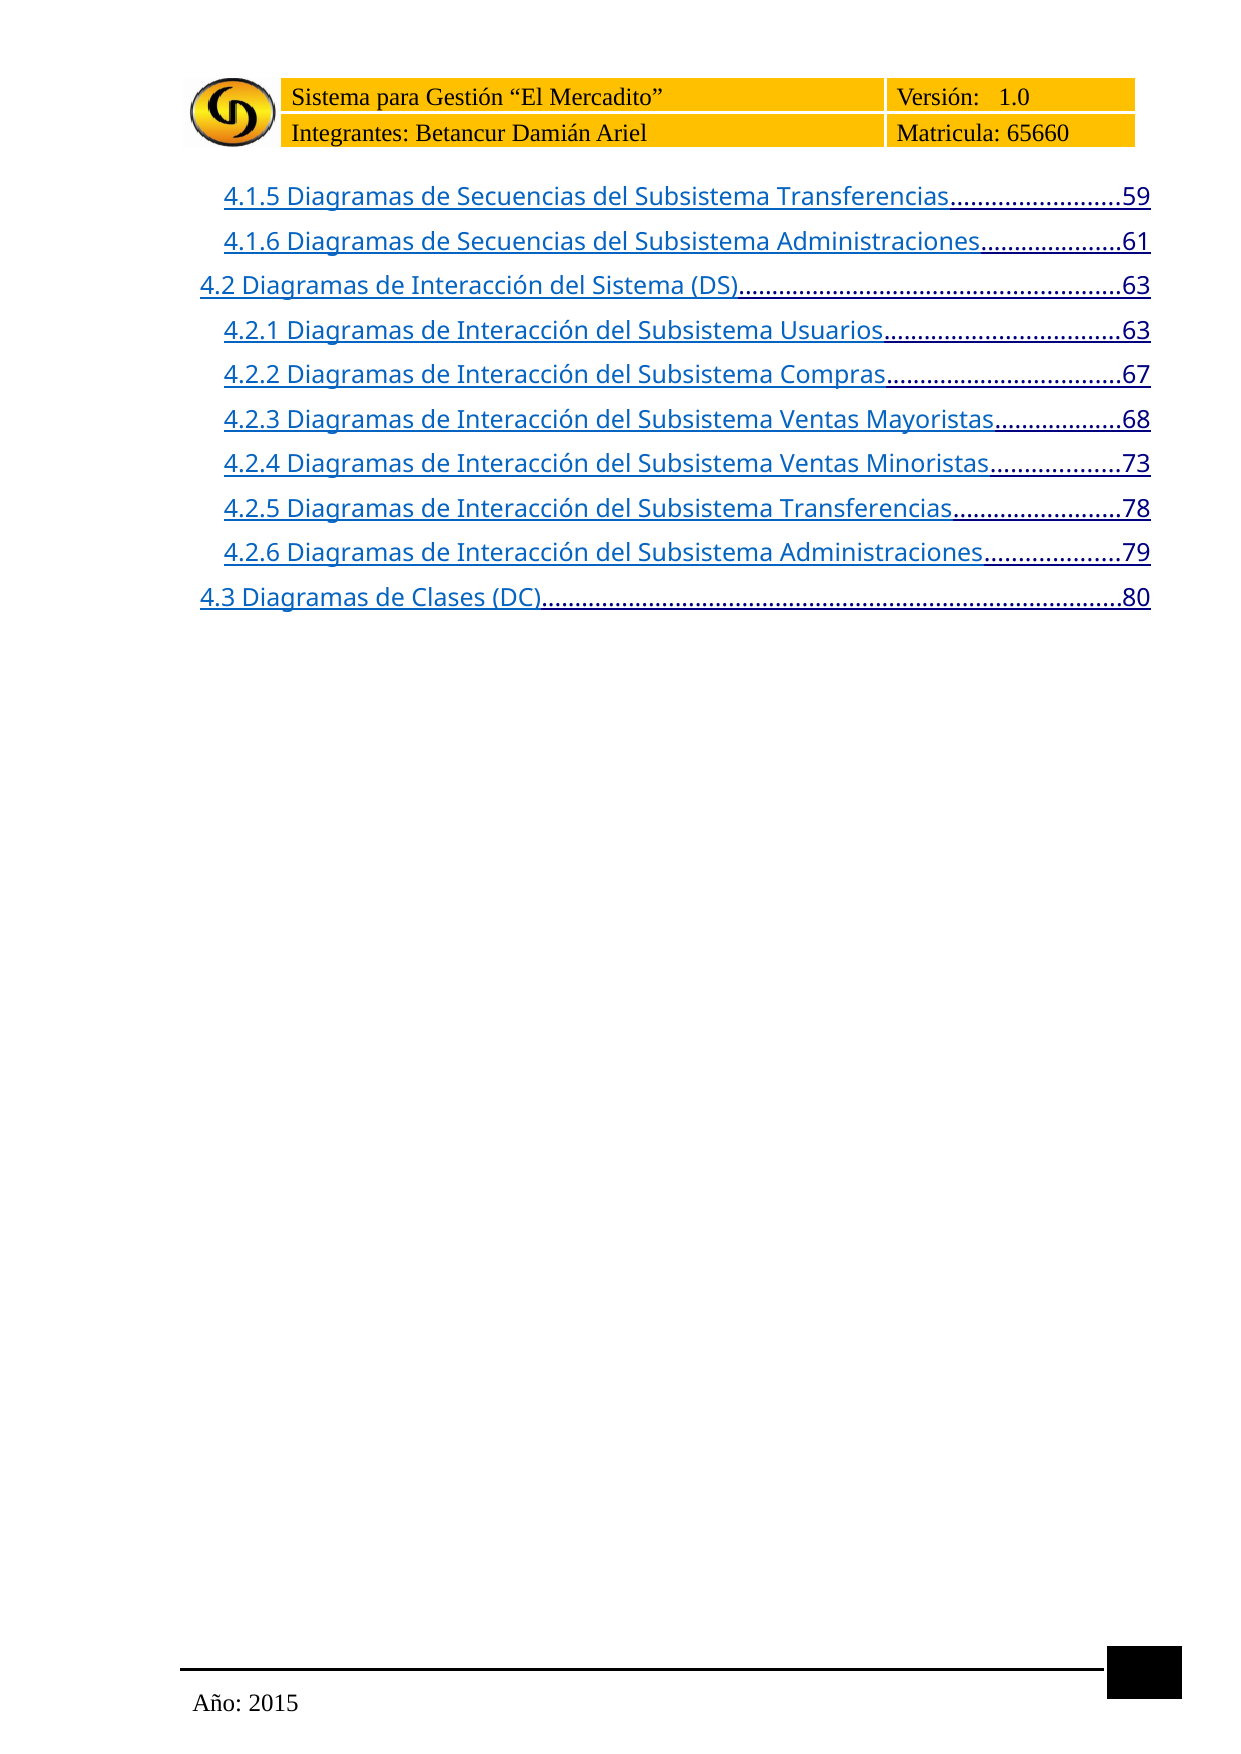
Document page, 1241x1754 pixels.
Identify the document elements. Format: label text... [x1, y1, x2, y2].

text 4.2.6 Diagramas de Interacción del Subsistema Administraciones 79 [224, 535, 1152, 569]
text 4.2.2 Diagramas de Interacción del Subsistema Compras 67 [224, 357, 1152, 391]
text 4.1.6 Diagramas de Secuencias del Subsistema Administraciones 61 [224, 223, 1152, 257]
text 4.1.5 Diagramas de Secuencias del Subsistema Transferencias 59 [224, 179, 1152, 213]
text 4.3 Diagramas de Clases (DC) 80 [200, 579, 1152, 613]
text 4.2 Diagramas de Interacción del Sistema (DS) 63 [200, 268, 1152, 302]
text 4.2.5 Diagramas de Interacción del Subsistema Transferencias 78 [224, 490, 1152, 524]
text 4.2.3 Diagramas de Interacción del Subsistema Ventas Mayoristas 68 [224, 401, 1152, 435]
text 4.2.1 Diagramas de Interacción del Subsistema Usuarios 63 [224, 312, 1152, 346]
text 4.2.4 Diagramas de Interacción del Subsistema Ventas Minoristas 73 [224, 446, 1152, 480]
